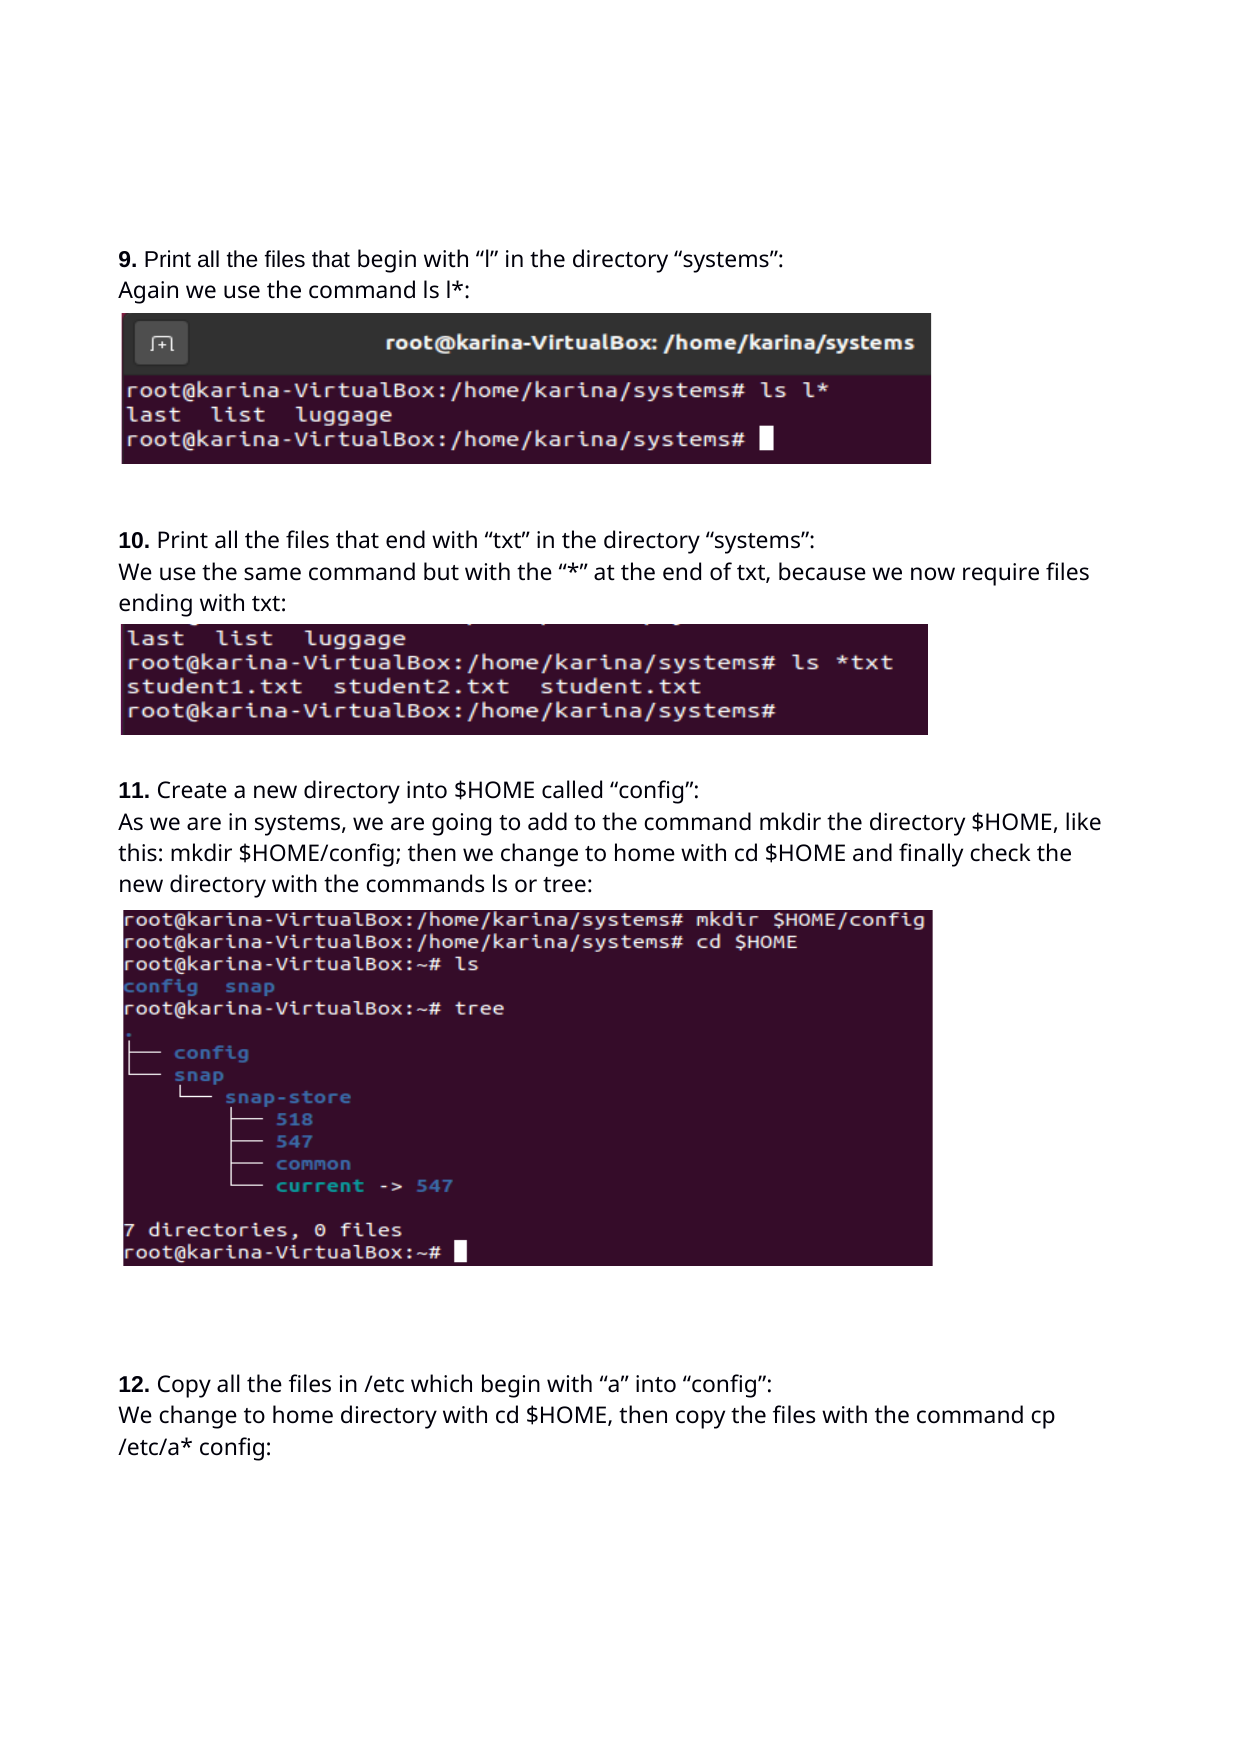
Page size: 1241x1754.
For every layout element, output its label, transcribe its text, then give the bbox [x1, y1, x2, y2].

text 9. Print all the files that begin with “l” in the directory “systems”: [118, 243, 1122, 274]
text We use the same command but with the “*” at the end of txt, because we now require files ending with txt: [118, 556, 1122, 618]
picture [120, 624, 928, 735]
text 11. Create a new directory into $HOME called “config”: [118, 774, 1122, 806]
text 12. Copy all the files in /etc which begin with “a” into “config”: [118, 1368, 1122, 1399]
text As we are in systems, we are going to add to the command mkdir the directory $HOME, like this: mkdir $HOME/config; then we change to home with cd $HOME and finally check the new directory with the commands ls or tree: [118, 806, 1122, 899]
picture [123, 910, 933, 1266]
text Again we use the command ls l*: [118, 274, 1122, 306]
text We change to home directory with cd $HOME, then copy the files with the command cp /etc/a* config: [118, 1399, 1122, 1462]
text 10. Print all the files that end with “txt” in the directory “systems”: [118, 524, 1122, 556]
picture [121, 313, 932, 464]
